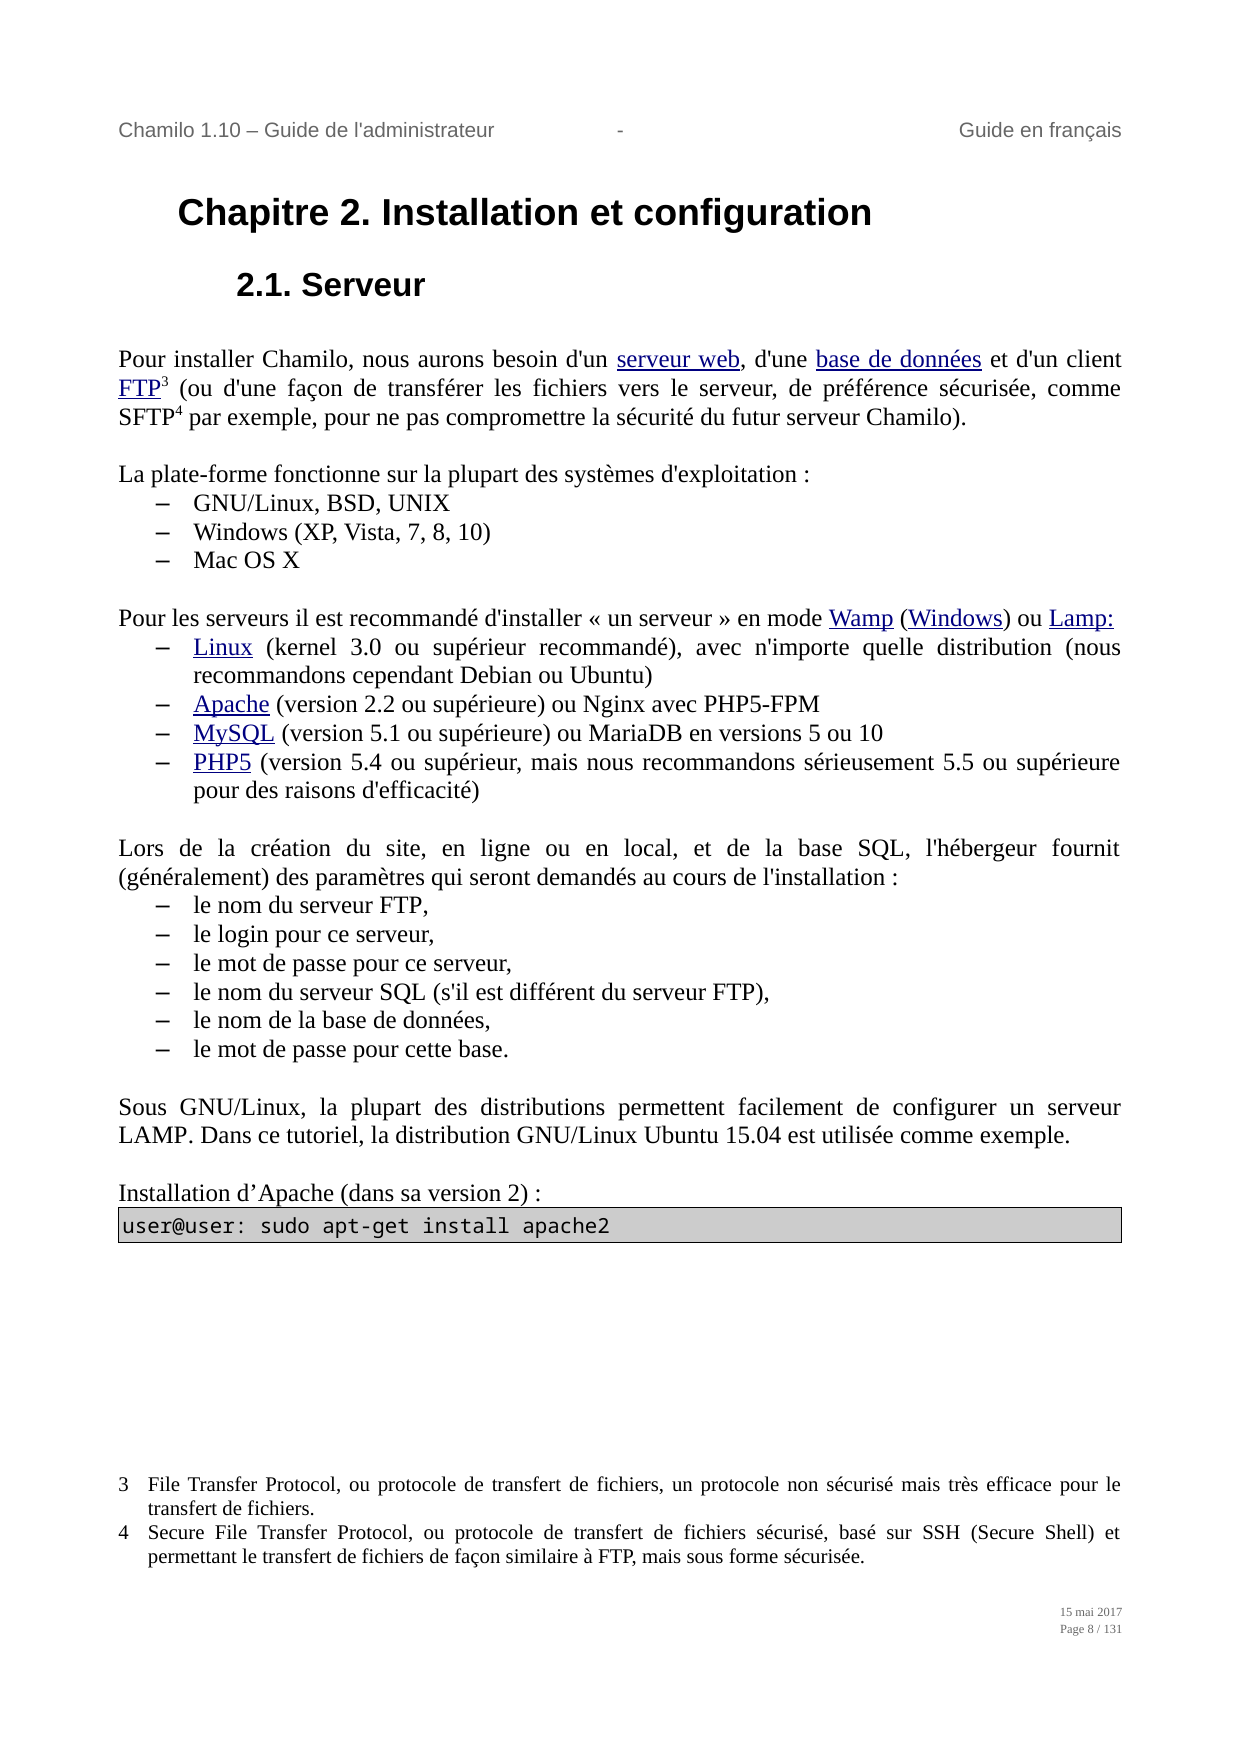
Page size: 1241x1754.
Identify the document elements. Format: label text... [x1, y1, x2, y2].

list le nom du serveur FTP, [156, 891, 1122, 919]
text Sous GNU/Linux, la plupart des distributions permettent facilement de configurer un serveur LAMP. Dans ce tutoriel, la distribution GNU/Linux Ubuntu 15.04 est utilisée comme exemple. [118, 1092, 1122, 1149]
list GNU/Linux, BSD, UNIX [156, 488, 1122, 517]
list MySQL (version 5.1 ou supérieure) ou MariaDB en versions 5 ou 10 [156, 718, 1122, 747]
text File Transfer Protocol, ou protocole de transfert de fichiers, un protocole non sécurisé mais très efficace pour le transfert de fichiers. [118, 1472, 1122, 1520]
list le mot de passe pour cette base. [156, 1034, 1122, 1063]
text Pour les serveurs il est recommandé d'installer « un serveur » en mode Wamp (Windows) ou Lamp: [118, 603, 1122, 632]
text user@user: sudo apt-get install apache2 [119, 1208, 1121, 1242]
text La plate-forme fonctionne sur la plupart des systèmes d'exploitation : [118, 459, 1122, 488]
text Pour installer Chamilo, nous aurons besoin d'un serveur web, d'une base de données et d'un client FTP (ou d'une façon de transférer les fichiers vers le serveur, de préférence sécurisée, comme SFTP par exemple, pour ne pas compromettre la sécurité du futur serveur Chamilo). [118, 344, 1122, 431]
list Mac OS X [156, 546, 1122, 574]
text Installation d’Apache (dans sa version 2) : [118, 1178, 1122, 1207]
list le login pour ce serveur, [156, 919, 1122, 948]
list PHP5 (version 5.4 ou supérieur, mais nous recommandons sérieusement 5.5 ou supérieure pour des raisons d'efficacité) [156, 747, 1122, 804]
list le mot de passe pour ce serveur, [156, 948, 1122, 977]
subtitle Installation et configuration [177, 190, 1122, 233]
text Secure File Transfer Protocol, ou protocole de transfert de fichiers sécurisé, basé sur SSH (Secure Shell) et permettant le transfert de fichiers de façon similaire à FTP, mais sous forme sécurisée. [118, 1520, 1122, 1568]
list le nom de la base de données, [156, 1006, 1122, 1034]
subtitle Serveur [236, 265, 1122, 303]
list Apache (version 2.2 ou supérieure) ou Nginx avec PHP5-FPM [156, 689, 1122, 718]
list Windows (XP, Vista, 7, 8, 10) [156, 517, 1122, 546]
list Linux (kernel 3.0 ou supérieur recommandé), avec n'importe quelle distribution (nous recommandons cependant Debian ou Ubuntu) [156, 632, 1122, 689]
text Lors de la création du site, en ligne ou en local, et de la base SQL, l'hébergeur fournit (généralement) des paramètres qui seront demandés au cours de l'installation : [118, 833, 1122, 891]
list le nom du serveur SQL (s'il est différent du serveur FTP), [156, 977, 1122, 1006]
